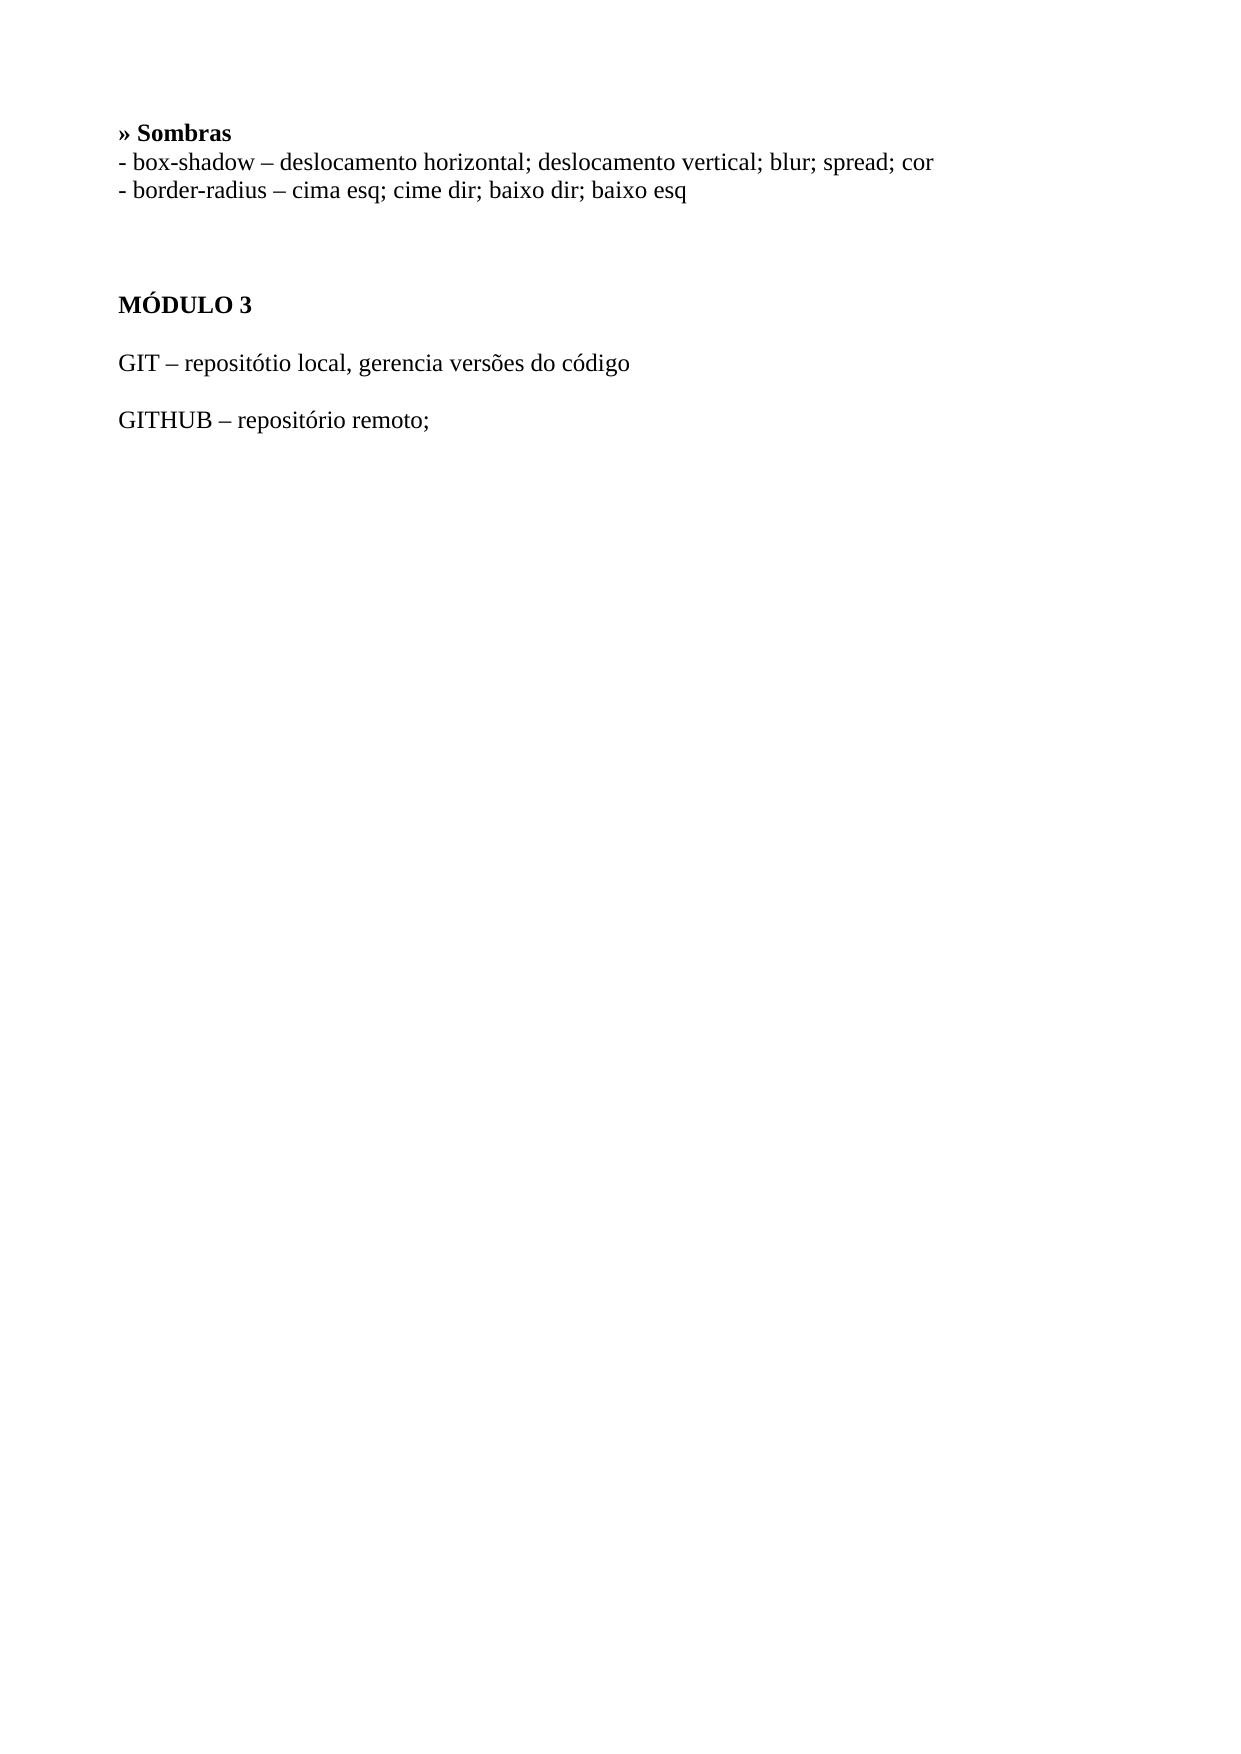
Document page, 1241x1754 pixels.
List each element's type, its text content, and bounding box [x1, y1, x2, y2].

text GIT – repositótio local, gerencia versões do código [118, 348, 1122, 377]
text - box-shadow – deslocamento horizontal; deslocamento vertical; blur; spread; cor [118, 147, 1122, 176]
text MÓDULO 3 [118, 291, 1122, 319]
text » Sombras [118, 118, 1122, 147]
text GITHUB – repositório remoto; [118, 406, 1122, 434]
text - border-radius – cima esq; cime dir; baixo dir; baixo esq [118, 176, 1122, 204]
